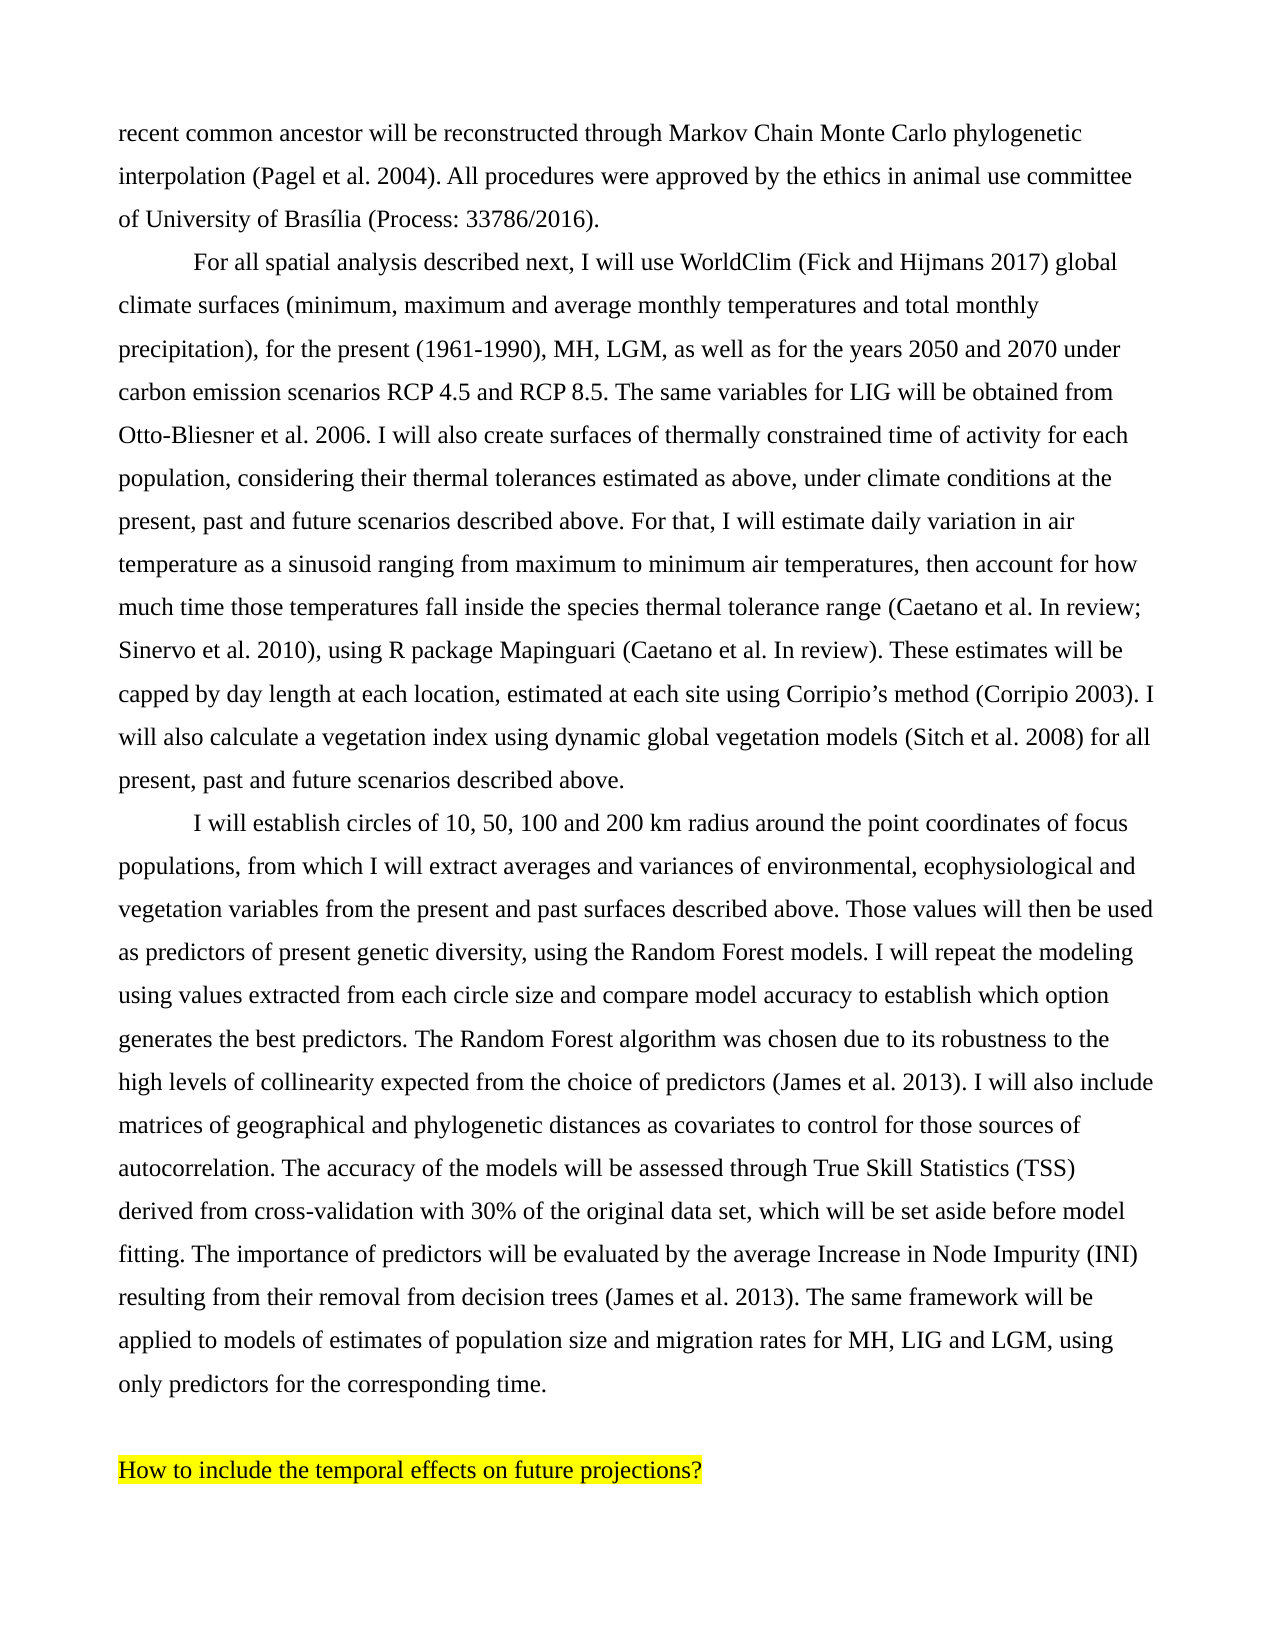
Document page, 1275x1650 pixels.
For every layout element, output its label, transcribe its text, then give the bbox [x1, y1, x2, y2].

text recent common ancestor will be reconstructed through Markov Chain Monte Carlo phylogenetic interpolation (Pagel et al. 2004)⁠. All procedures were approved by the ethics in animal use committee of University of Brasília (Process: 33786/2016). [118, 118, 1157, 233]
text For all spatial analysis described next, I will use WorldClim (Fick and Hijmans 2017)⁠ global climate surfaces (minimum, maximum and average monthly temperatures and total monthly precipitation), for the present (1961-1990), MH, LGM, as well as for the years 2050 and 2070 under carbon emission scenarios RCP 4.5 and RCP 8.5. The same variables for LIG will be obtained from Otto-Bliesner et al. 2006. I will also create surfaces of thermally constrained time of activity for each population, considering their thermal tolerances estimated as above, under climate conditions at the present, past and future scenarios described above. For that, I will estimate daily variation in air temperature as a sinusoid ranging from maximum to minimum air temperatures, then account for how much time those temperatures fall inside the species thermal tolerance range (Caetano et al. In review; Sinervo et al. 2010)⁠, using R package Mapinguari (Caetano et al. In review)⁠. These estimates will be capped by day length at each location, estimated at each site using Corripio’s method (Corripio 2003)⁠. I will also calculate a vegetation index using dynamic global vegetation models (Sitch et al. 2008)⁠ for all present, past and future scenarios described above. [118, 247, 1157, 794]
text How to include the temporal effects on future projections? [118, 1455, 1157, 1484]
text I will establish circles of 10, 50, 100 and 200 km radius around the point coordinates of focus populations, from which I will extract averages and variances of environmental, ecophysiological and vegetation variables from the present and past surfaces described above. Those values will then be used as predictors of present genetic diversity, using the Random Forest models. I will repeat the modeling using values extracted from each circle size and compare model accuracy to establish which option generates the best predictors. The Random Forest algorithm was chosen due to its robustness to the high levels of collinearity expected from the choice of predictors (James et al. 2013)⁠. I will also include matrices of geographical and phylogenetic distances as covariates to control for those sources of autocorrelation. The accuracy of the models will be assessed through True Skill Statistics (TSS) derived from cross-validation with 30% of the original data set, which will be set aside before model fitting. The importance of predictors will be evaluated by the average Increase in Node Impurity (INI) resulting from their removal from decision trees (James et al. 2013)⁠. The same framework will be applied to models of estimates of population size and migration rates for MH, LIG and LGM, using only predictors for the corresponding time. [118, 808, 1157, 1397]
